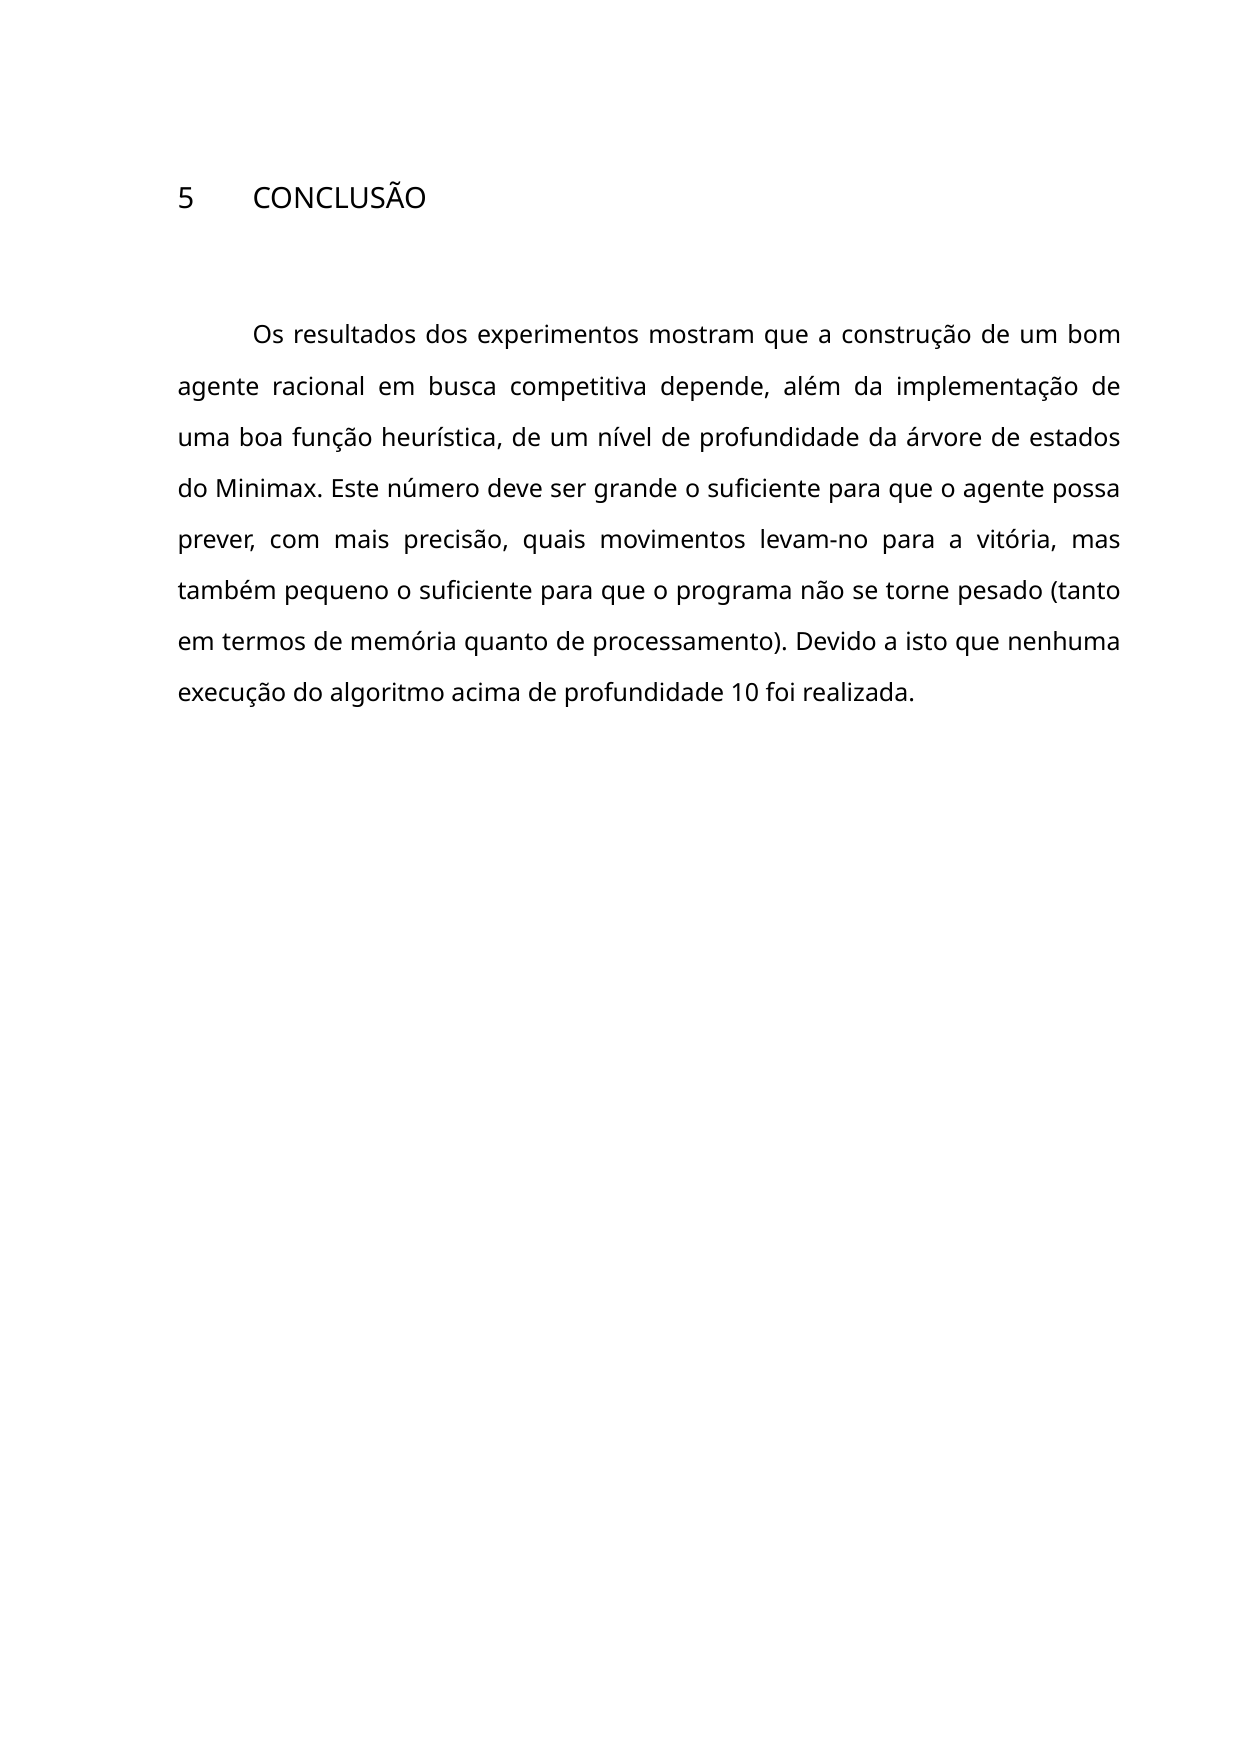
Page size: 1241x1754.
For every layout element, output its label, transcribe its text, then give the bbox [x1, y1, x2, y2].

subtitle CONCLUSÃO [177, 177, 1122, 217]
text Os resultados dos experimentos mostram que a construção de um bom agente racional em busca competitiva depende, além da implementação de uma boa função heurística, de um nível de profundidade da árvore de estados do Minimax. Este número deve ser grande o suficiente para que o agente possa prever, com mais precisão, quais movimentos levam-no para a vitória, mas também pequeno o suficiente para que o programa não se torne pesado (tanto em termos de memória quanto de processamento). Devido a isto que nenhuma execução do algoritmo acima de profundidade 10 foi realizada. [177, 317, 1122, 708]
